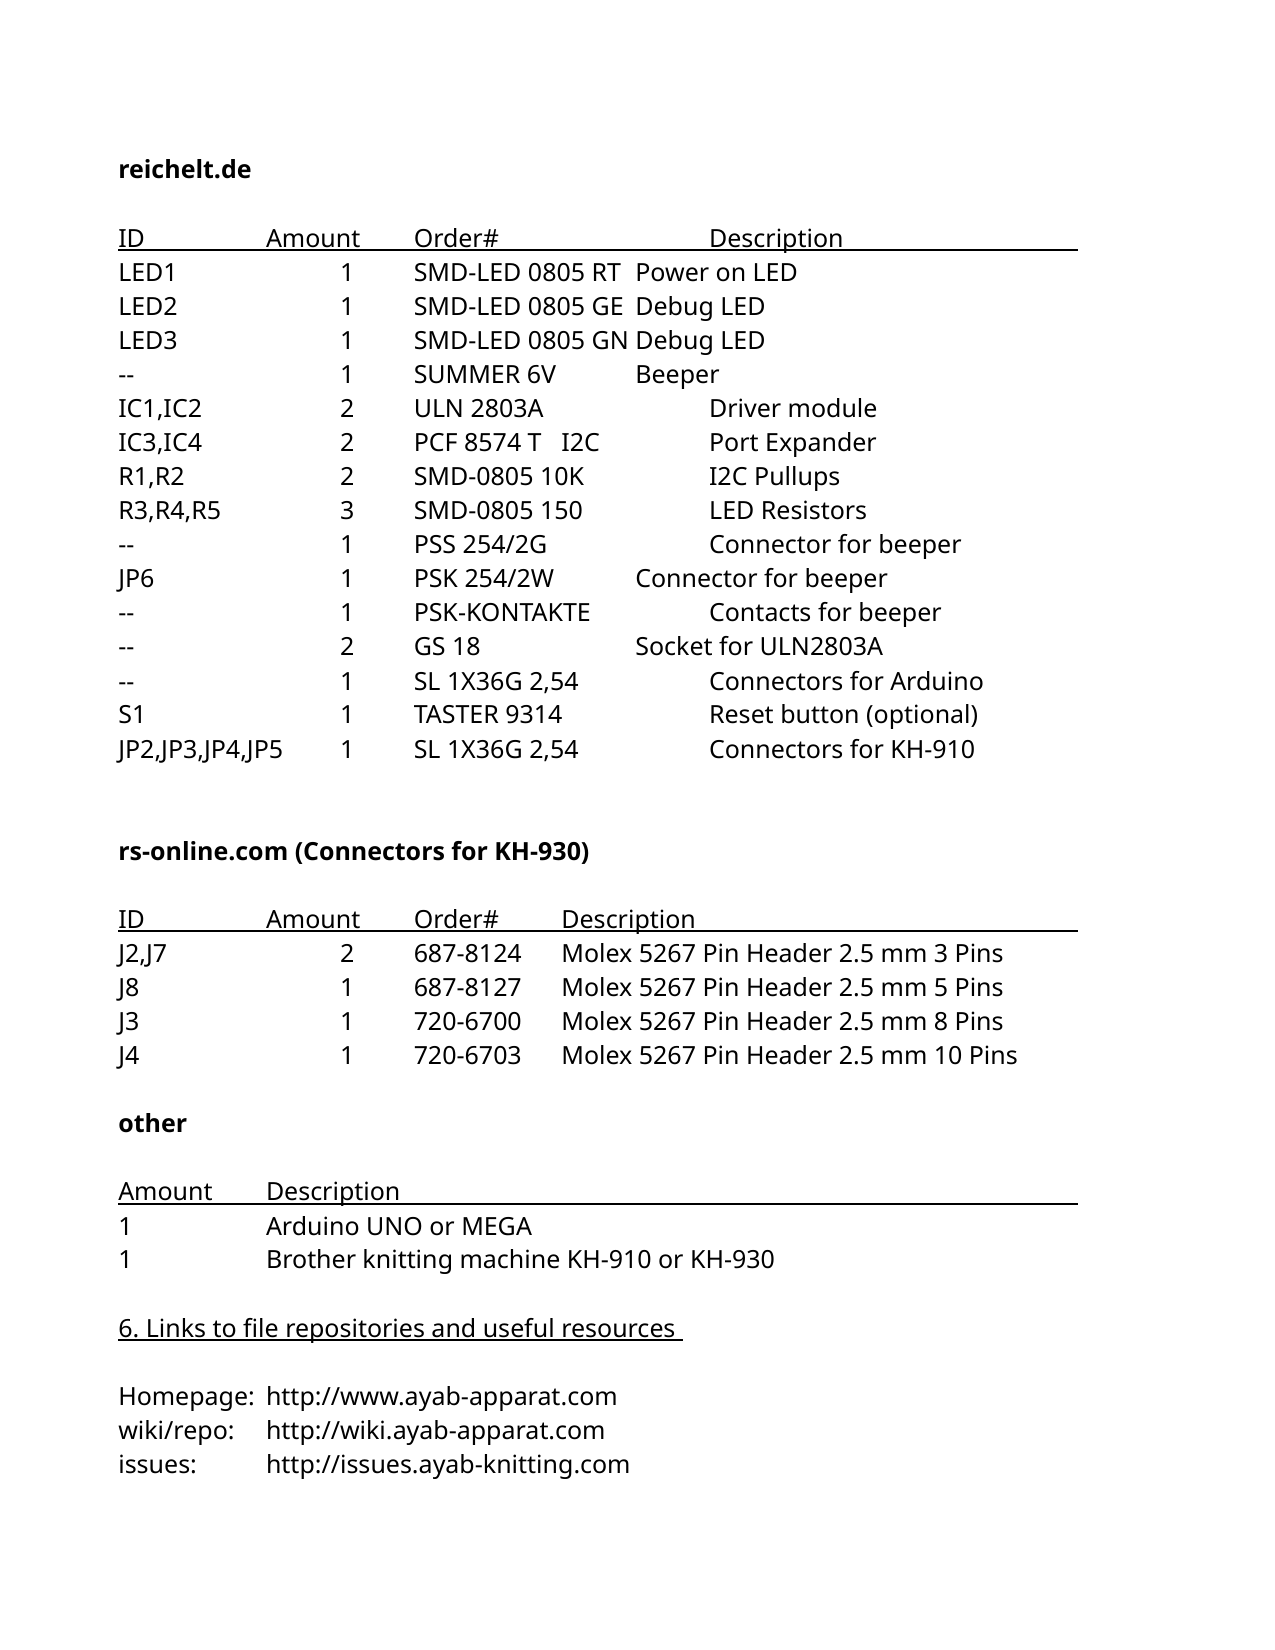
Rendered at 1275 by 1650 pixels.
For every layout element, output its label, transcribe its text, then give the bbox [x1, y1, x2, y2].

text IC1,IC2 2 ULN 2803A Driver module [118, 391, 1157, 425]
text 1 Arduino UNO or MEGA [118, 1208, 1157, 1242]
text ID Amount Order# Description [118, 220, 1157, 254]
text Amount Description [118, 1174, 1157, 1208]
text reichelt.de [118, 152, 1157, 186]
text J3 1 720-6700 Molex 5267 Pin Header 2.5 mm 8 Pins [118, 1004, 1157, 1038]
text LED1 1 SMD-LED 0805 RT Power on LED [118, 254, 1157, 288]
text JP2,JP3,JP4,JP5 1 SL 1X36G 2,54 Connectors for KH-910 [118, 731, 1157, 765]
text IC3,IC4 2 PCF 8574 T I2C Port Expander [118, 425, 1157, 459]
text JP6 1 PSK 254/2W Connector for beeper [118, 561, 1157, 595]
text R1,R2 2 SMD-0805 10K I2C Pullups [118, 459, 1157, 493]
text -- 1 PSS 254/2G Connector for beeper [118, 527, 1157, 561]
text LED2 1 SMD-LED 0805 GE Debug LED [118, 288, 1157, 322]
text rs-online.com (Connectors for KH-930) [118, 833, 1157, 867]
text 6. Links to file repositories and useful resources [118, 1310, 1157, 1344]
text S1 1 TASTER 9314 Reset button (optional) [118, 697, 1157, 731]
text R3,R4,R5 3 SMD-0805 150 LED Resistors [118, 493, 1157, 527]
text -- 1 SL 1X36G 2,54 Connectors for Arduino [118, 663, 1157, 697]
text J2,J7 2 687-8124 Molex 5267 Pin Header 2.5 mm 3 Pins [118, 936, 1157, 970]
text ID Amount Order# Description [118, 902, 1157, 936]
text J4 1 720-6703 Molex 5267 Pin Header 2.5 mm 10 Pins [118, 1038, 1157, 1072]
text issues: http://issues.ayab-knitting.com [118, 1447, 1157, 1481]
text -- 1 SUMMER 6V Beeper [118, 357, 1157, 391]
text LED3 1 SMD-LED 0805 GN Debug LED [118, 322, 1157, 357]
text -- 2 GS 18 Socket for ULN2803A [118, 629, 1157, 663]
text Homepage: http://www.ayab-apparat.com [118, 1378, 1157, 1412]
text other [118, 1106, 1157, 1140]
text -- 1 PSK-KONTAKTE Contacts for beeper [118, 595, 1157, 629]
text wiki/repo: http://wiki.ayab-apparat.com [118, 1412, 1157, 1447]
text J8 1 687-8127 Molex 5267 Pin Header 2.5 mm 5 Pins [118, 970, 1157, 1004]
text 1 Brother knitting machine KH-910 or KH-930 [118, 1242, 1157, 1276]
